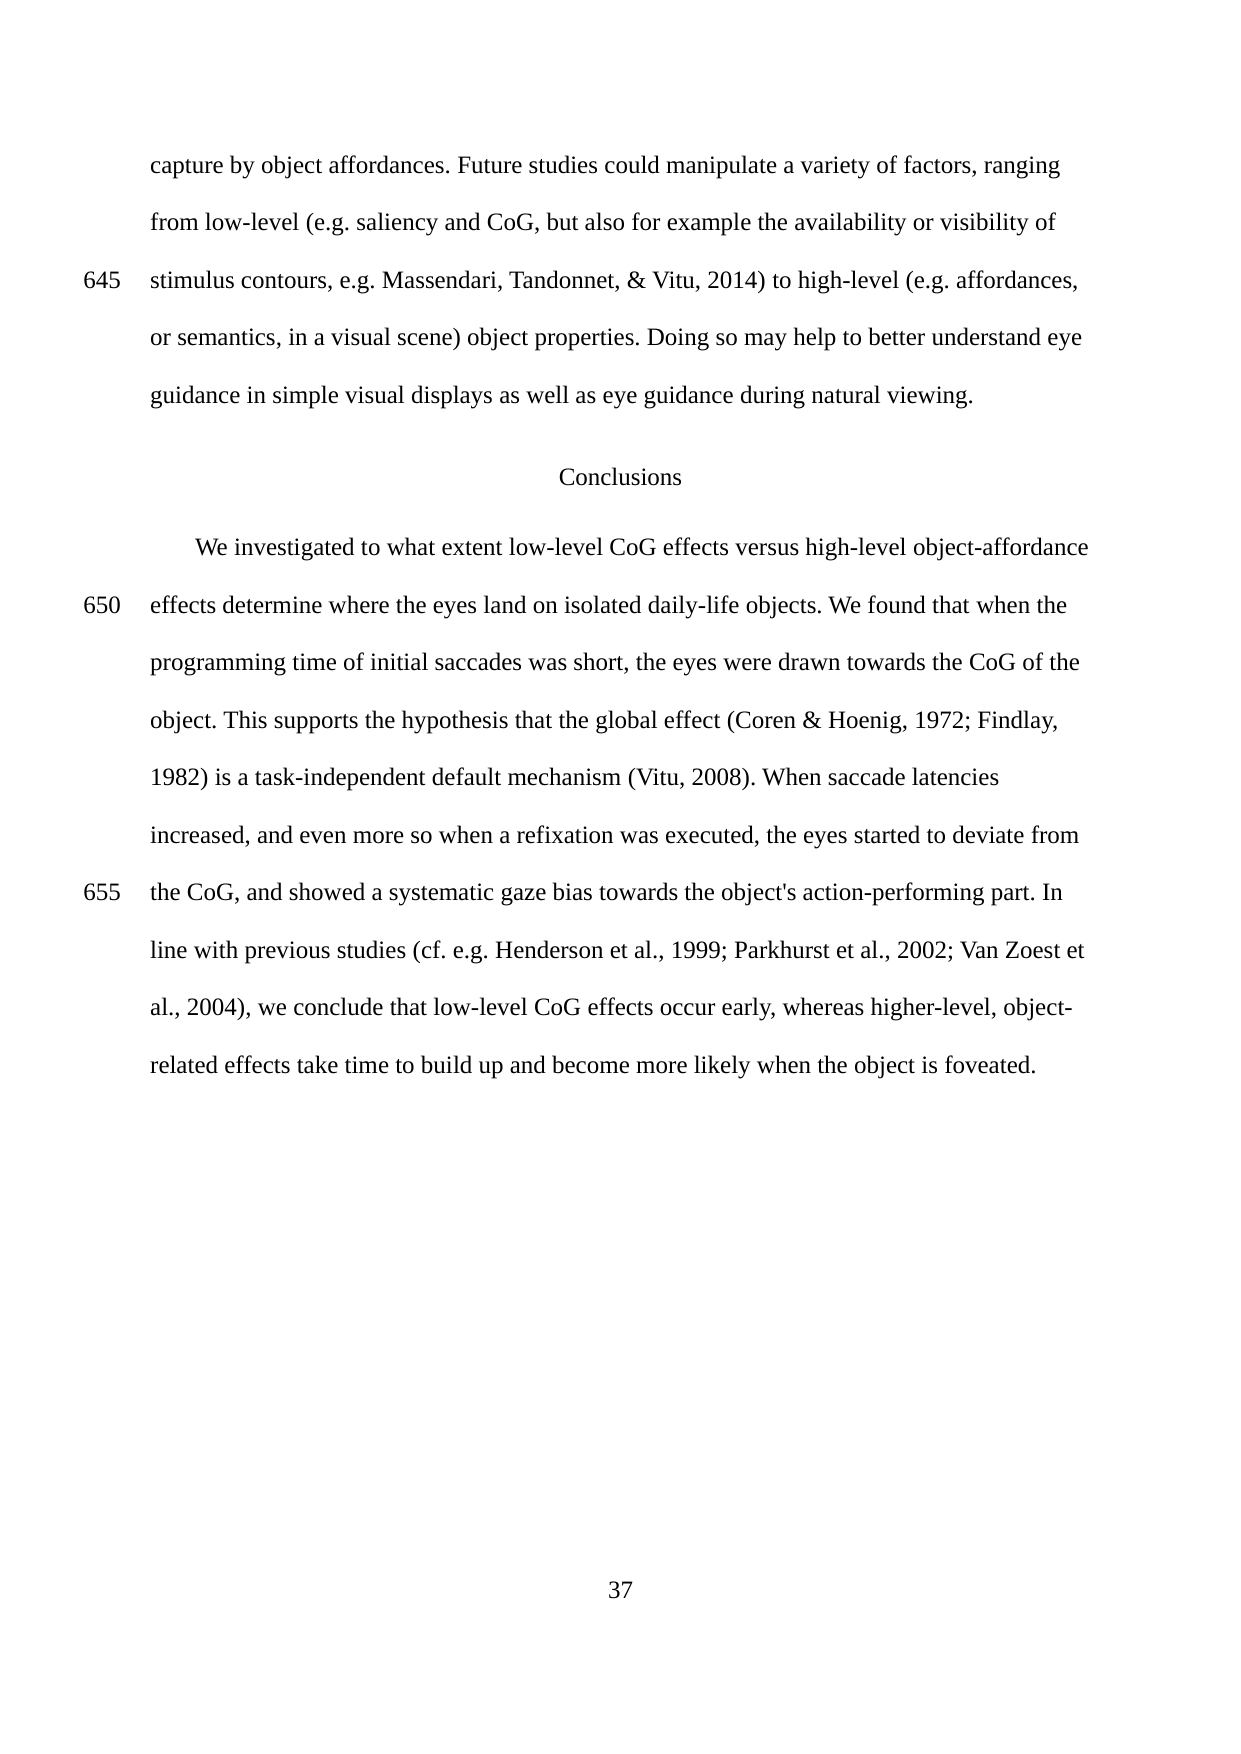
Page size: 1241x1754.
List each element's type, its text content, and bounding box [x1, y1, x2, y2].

text capture by object affordances. Future studies could manipulate a variety of factors, ranging from low-level (e.g. saliency and CoG, but also for example the availability or visibility of stimulus contours, e.g. Massendari, Tandonnet, & Vitu, 2014) to high-level (e.g. affordances, or semantics, in a visual scene) object properties. Doing so may help to better understand eye guidance in simple visual displays as well as eye guidance during natural viewing. [150, 150, 1091, 409]
text We investigated to what extent low-level CoG effects versus high-level object-affordance effects determine where the eyes land on isolated daily-life objects. We found that when the programming time of initial saccades was short, the eyes were drawn towards the CoG of the object. This supports the hypothesis that the global effect (Coren & Hoenig, 1972; Findlay, 1982) is a task-independent default mechanism (Vitu, 2008). When saccade latencies increased, and even more so when a refixation was executed, the eyes started to deviate from the CoG, and showed a systematic gaze bias towards the object's action-performing part. In line with previous studies (cf. e.g. Henderson et al., 1999; Parkhurst et al., 2002; Van Zoest et al., 2004), we conclude that low-level CoG effects occur early, whereas higher-level, object-related effects take time to build up and become more likely when the object is foveated. [150, 532, 1091, 1079]
subtitle Conclusions [150, 462, 1091, 491]
